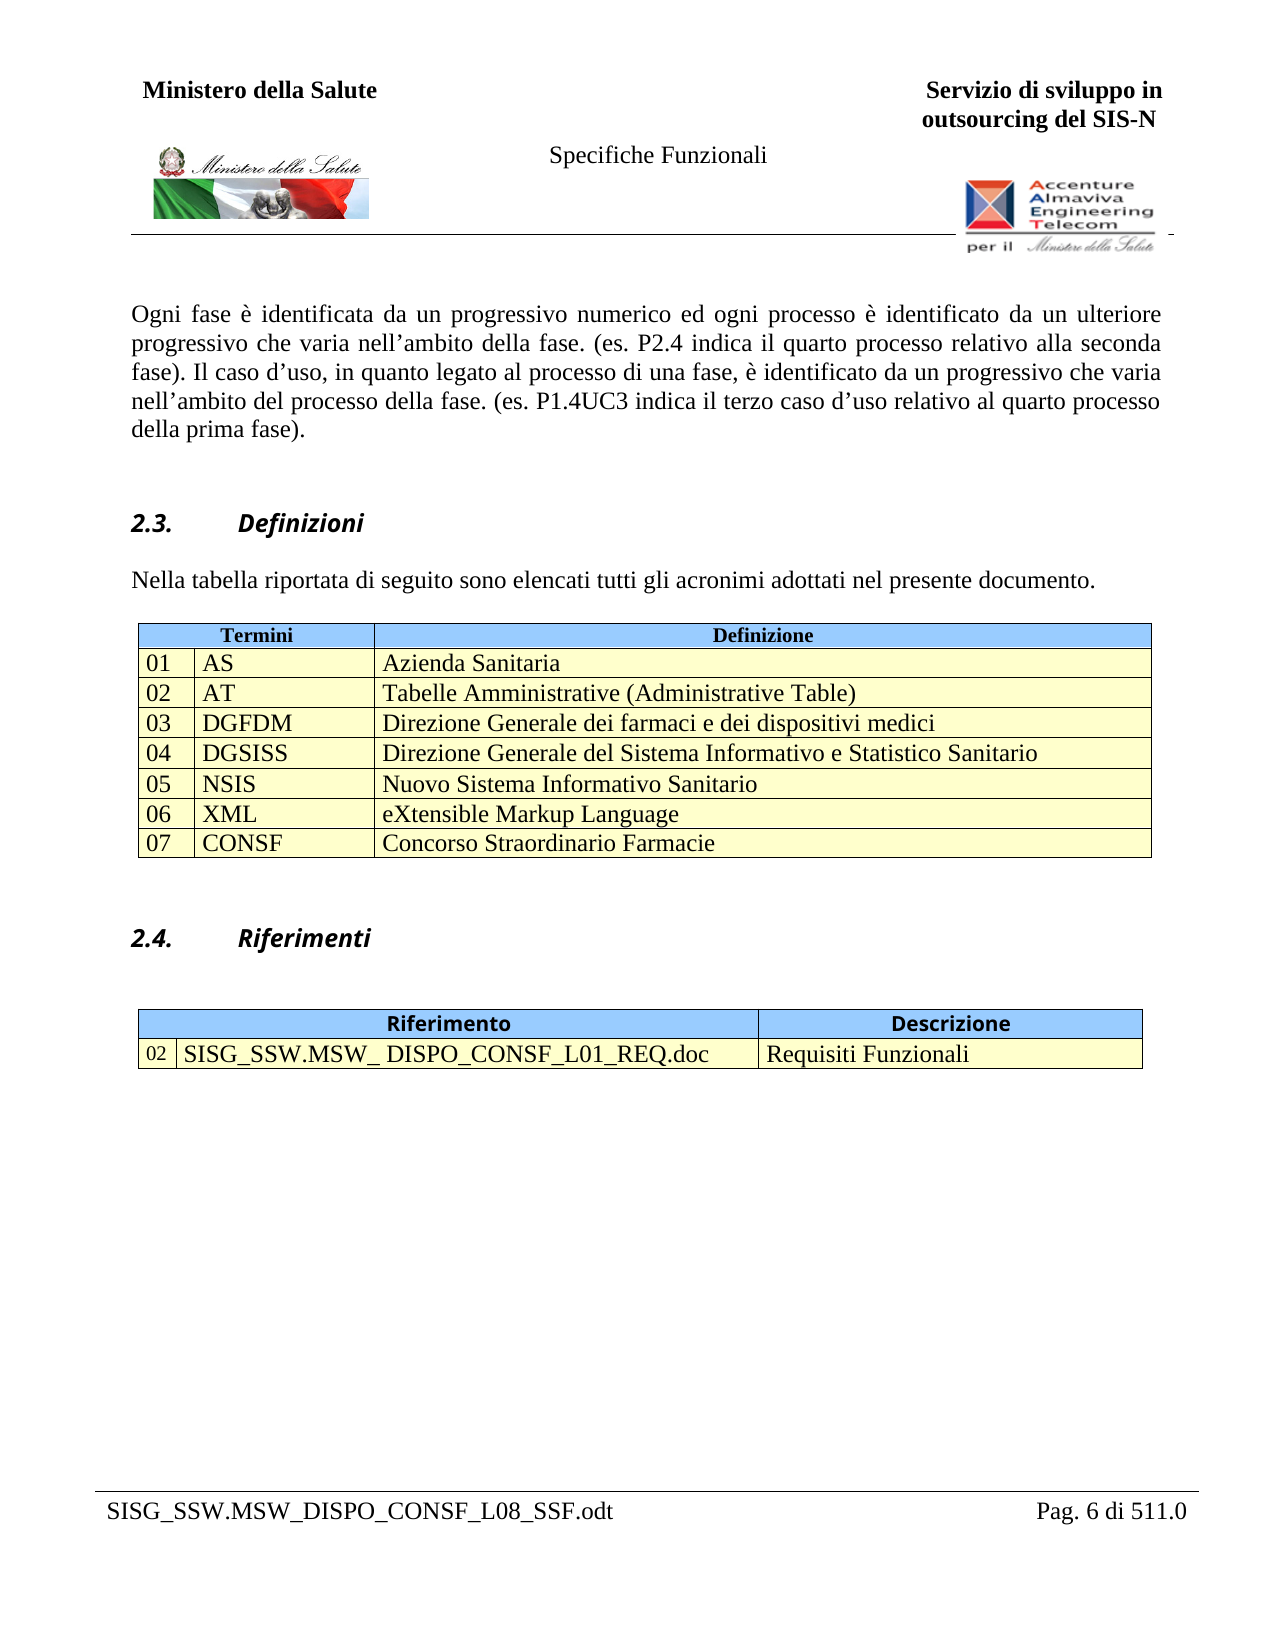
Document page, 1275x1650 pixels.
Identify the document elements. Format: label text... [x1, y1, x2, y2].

table_cell 01 [139, 649, 194, 677]
table_cell NSIS [195, 769, 374, 798]
table_cell DGFDM [195, 708, 374, 737]
subtitle Riferimenti [131, 921, 1162, 955]
table_header Descrizione [759, 1010, 1142, 1038]
table_cell Requisiti Funzionali [759, 1039, 1142, 1068]
subtitle Definizioni [131, 506, 1162, 540]
table_header Definizione [375, 624, 1151, 647]
table_cell eXtensible Markup Language [375, 799, 1151, 827]
table_header Riferimento [139, 1010, 758, 1038]
table_cell SISG_SSW.MSW_ DISPO_CONSF_L01_REQ.doc [177, 1039, 758, 1068]
text Ogni fase è identificata da un progressivo numerico ed ogni processo è identificato da un ulteriore progressivo che varia nell’ambito della fase. (es. P2.4 indica il quarto processo relativo alla seconda fase). Il caso d’uso, in quanto legato al processo di una fase, è identificato da un progressivo che varia nell’ambito del processo della fase. (es. P1.4UC3 indica il terzo caso d’uso relativo al quarto processo della prima fase). [131, 299, 1162, 443]
table_cell AT [195, 678, 374, 707]
table_cell 06 [139, 799, 194, 827]
text Nella tabella riportata di seguito sono elencati tutti gli acronimi adottati nel presente documento. [131, 565, 1162, 594]
table_cell AS [195, 649, 374, 677]
table_cell 04 [139, 738, 194, 768]
table_cell CONSF [195, 829, 374, 857]
table_cell Tabelle Amministrative (Administrative Table) [375, 678, 1151, 707]
table_cell DGSISS [195, 738, 374, 768]
table_cell 03 [139, 708, 194, 737]
table_cell Direzione Generale dei farmaci e dei dispositivi medici [375, 708, 1151, 737]
table_cell 05 [139, 769, 194, 798]
table_cell Azienda Sanitaria [375, 649, 1151, 677]
table_cell XML [195, 799, 374, 827]
table_cell 02 [139, 678, 194, 707]
table_cell 02 [139, 1039, 176, 1068]
table_cell Concorso Straordinario Farmacie [375, 829, 1151, 857]
table_cell Nuovo Sistema Informativo Sanitario [375, 769, 1151, 798]
table_cell 07 [139, 829, 194, 857]
table_cell Direzione Generale del Sistema Informativo e Statistico Sanitario [375, 738, 1151, 768]
table_header Termini [139, 624, 374, 647]
